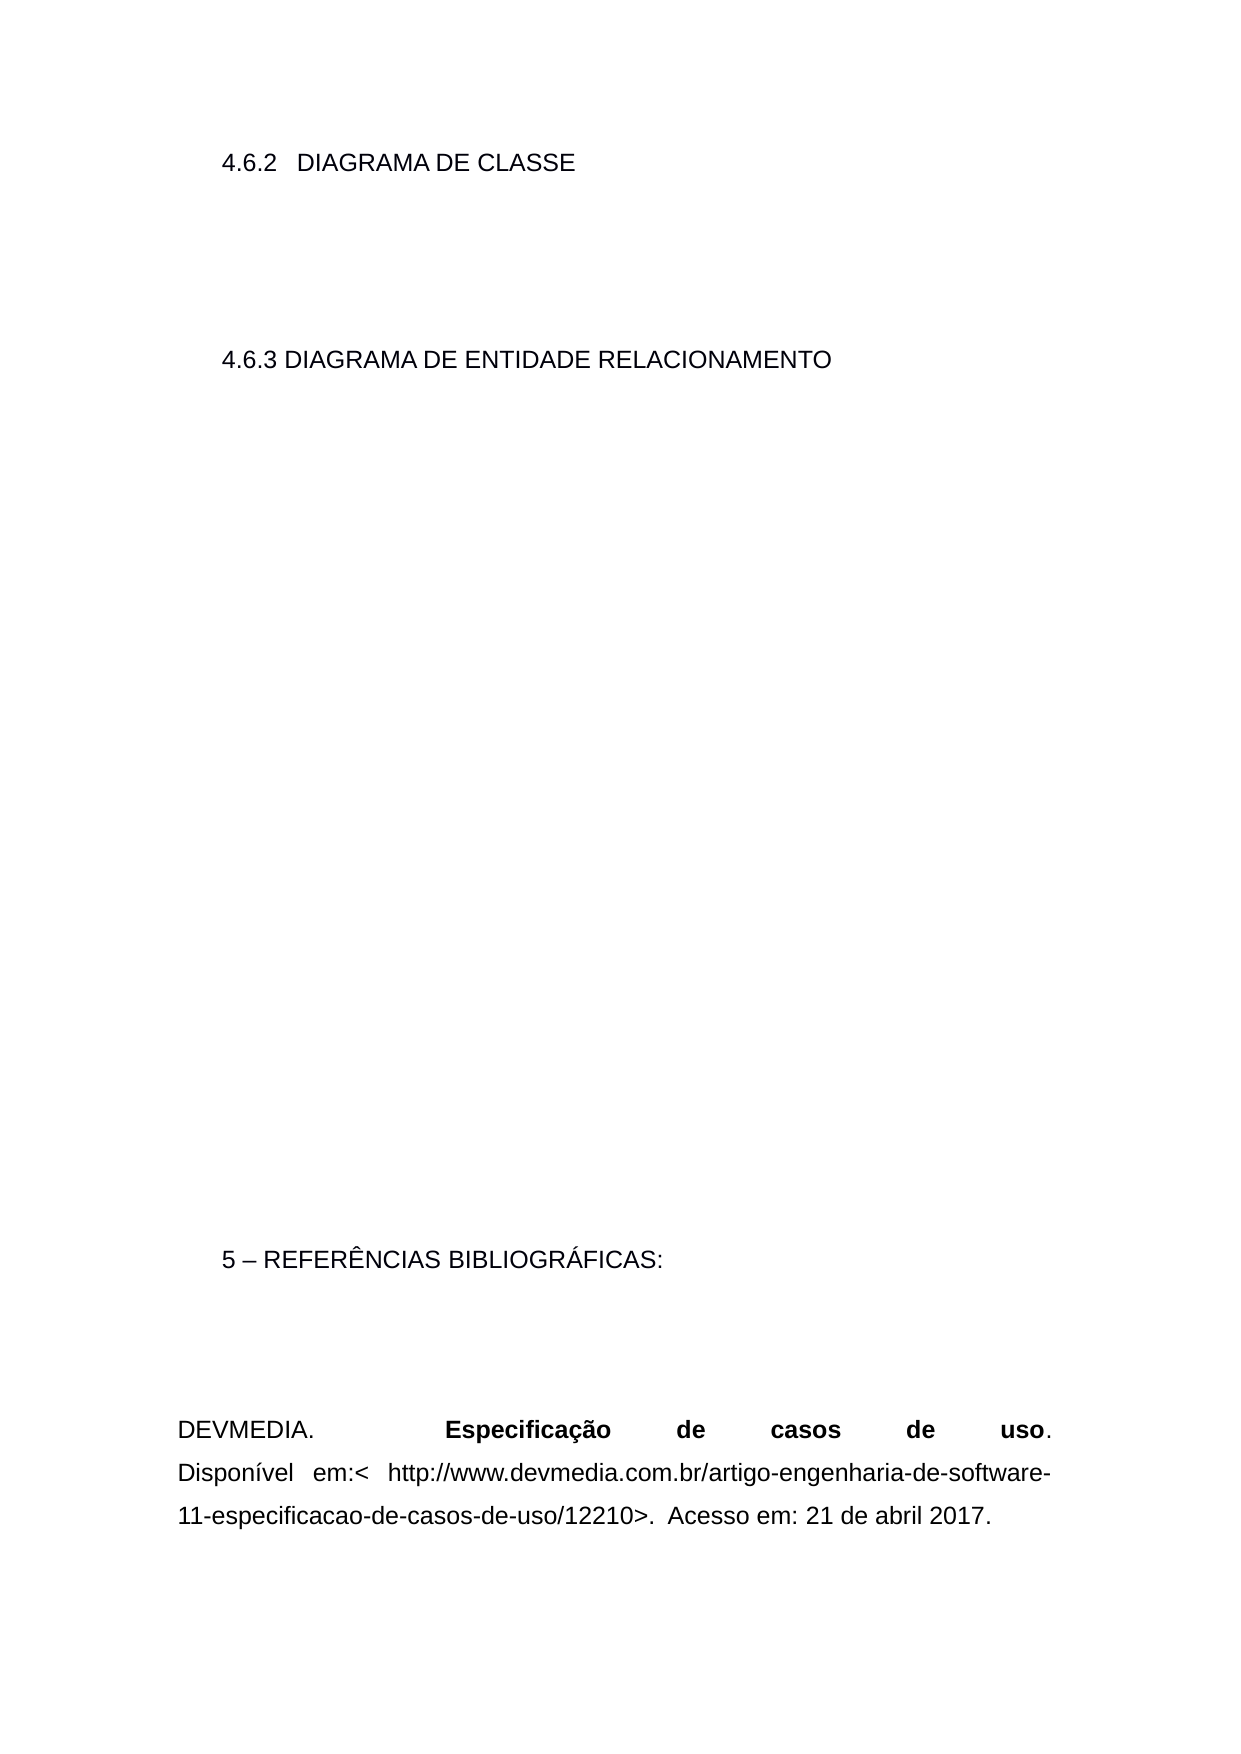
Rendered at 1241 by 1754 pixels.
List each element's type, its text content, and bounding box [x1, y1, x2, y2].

subtitle DIAGRAMA DE CLASSE [222, 148, 1063, 177]
subtitle 5 – REFERÊNCIAS BIBLIOGRÁFICAS: [177, 1245, 1063, 1274]
subtitle 4.6.3 DIAGRAMA DE ENTIDADE RELACIONAMENTO [188, 345, 1063, 374]
text DEVMEDIA. Especificação de casos de uso. Disponível em:< http://www.devmedia.com.br/artigo-engenharia-de-software-11-especificacao-de-casos-de-uso/12210>. Acesso em: 21 de abril 2017. [177, 1415, 1052, 1530]
